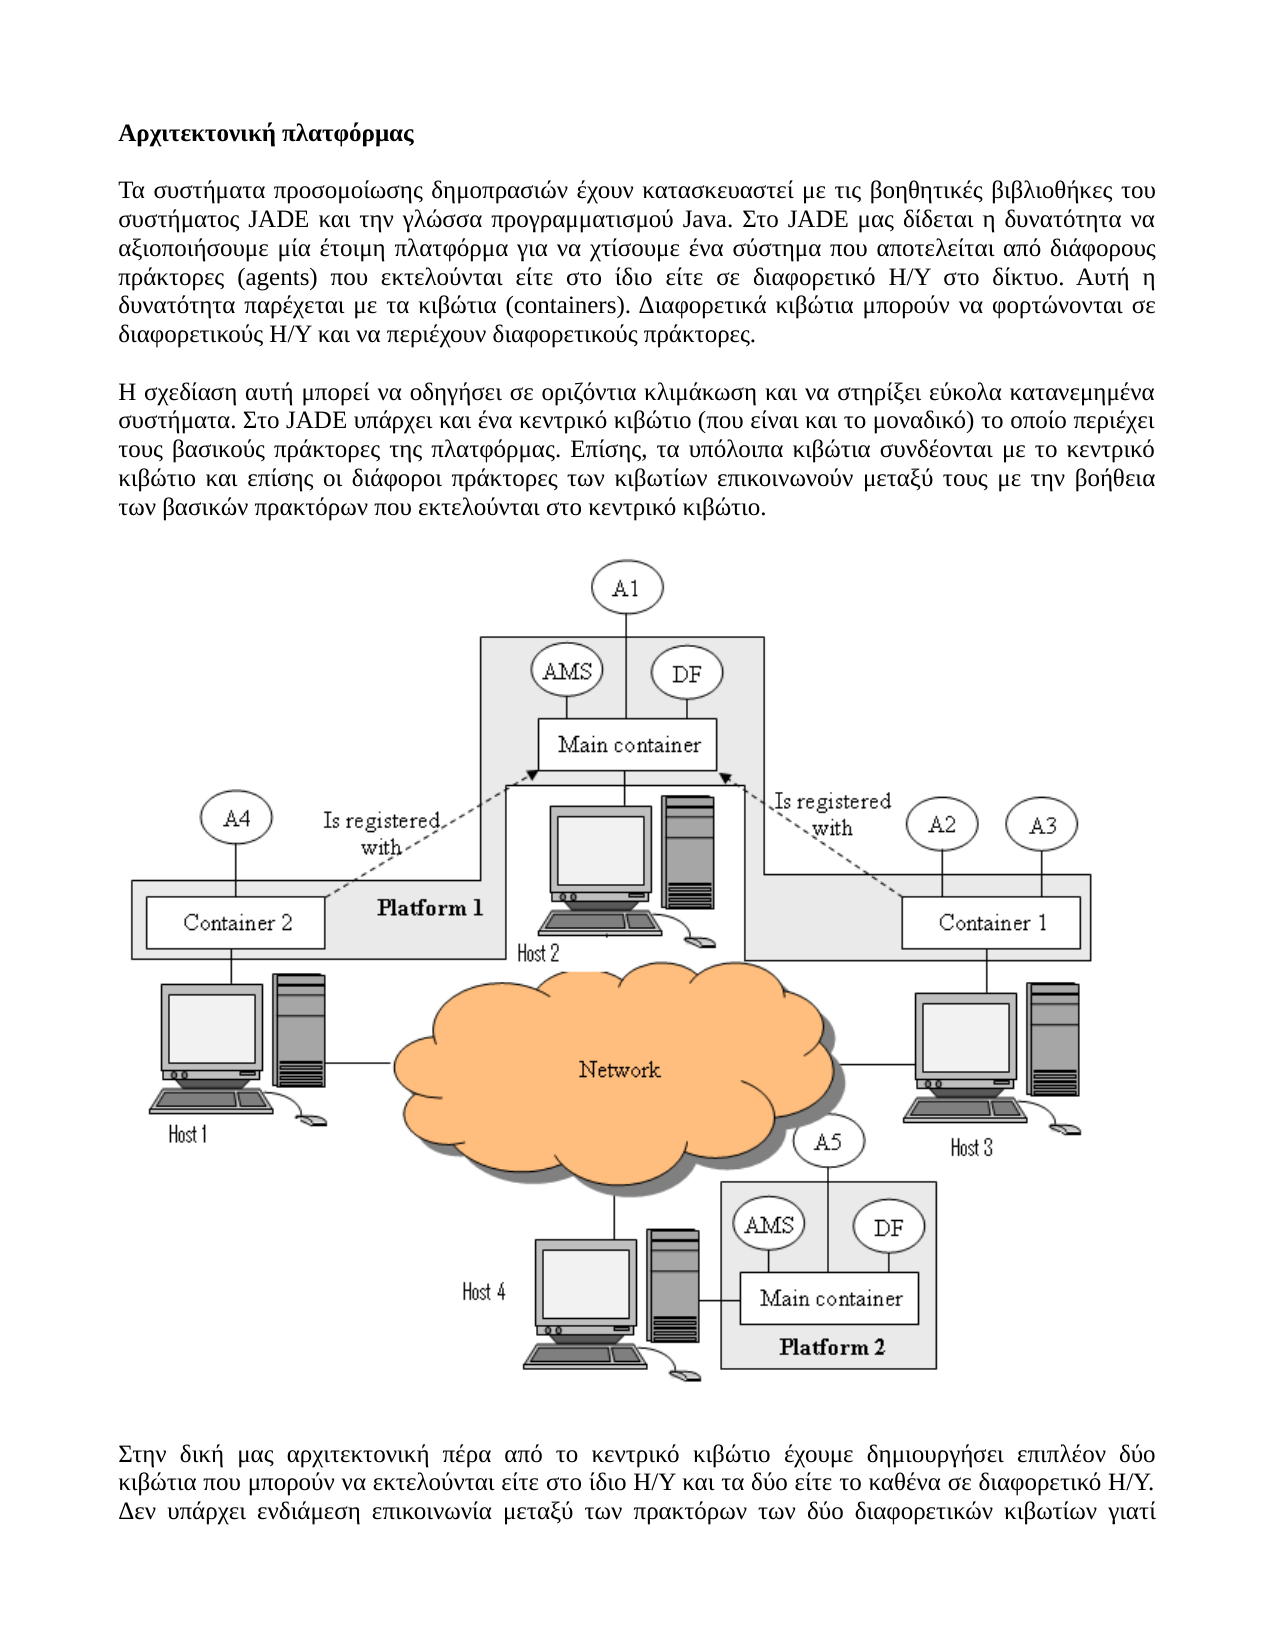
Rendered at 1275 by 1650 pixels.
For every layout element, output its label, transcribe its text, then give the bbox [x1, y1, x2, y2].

text Αρχιτεκτονική πλατφόρμας [118, 118, 1157, 147]
picture [118, 549, 1157, 1410]
text Τα συστήματα προσομοίωσης δημοπρασιών έχουν κατασκευαστεί με τις βοηθητικές βιβλιοθήκες του συστήματος JADE και την γλώσσα προγραμματισμού Java. Στο JADE μας δίδεται η δυνατότητα να αξιοποιήσουμε μία έτοιμη πλατφόρμα για να χτίσουμε ένα σύστημα που αποτελείται από διάφορους πράκτορες (agents) που εκτελούνται είτε στο ίδιο είτε σε διαφορετικό Η/Υ στο δίκτυο. Αυτή η δυνατότητα παρέχεται με τα κιβώτια (containers). Διαφορετικά κιβώτια μπορούν να φορτώνονται σε διαφορετικούς Η/Υ και να περιέχουν διαφορετικούς πράκτορες. [118, 176, 1157, 348]
text Η σχεδίαση αυτή μπορεί να οδηγήσει σε οριζόντια κλιμάκωση και να στηρίξει εύκολα κατανεμημένα συστήματα. Στο JADE υπάρχει και ένα κεντρικό κιβώτιο (που είναι και το μοναδικό) το οποίο περιέχει τους βασικούς πράκτορες της πλατφόρμας. Επίσης, τα υπόλοιπα κιβώτια συνδέονται με το κεντρικό κιβώτιο και επίσης οι διάφοροι πράκτορες των κιβωτίων επικοινωνούν μεταξύ τους με την βοήθεια των βασικών πρακτόρων που εκτελούνται στο κεντρικό κιβώτιο. [118, 377, 1157, 521]
text Στην δική μας αρχιτεκτονική πέρα από το κεντρικό κιβώτιο έχουμε δημιουργήσει επιπλέον δύο κιβώτια που μπορούν να εκτελούνται είτε στο ίδιο Η/Υ και τα δύο είτε το καθένα σε διαφορετικό Η/Υ. Δεν υπάρχει ενδιάμεση επικοινωνία μεταξύ των πρακτόρων των δύο διαφορετικών κιβωτίων γιατί [118, 1439, 1157, 1525]
